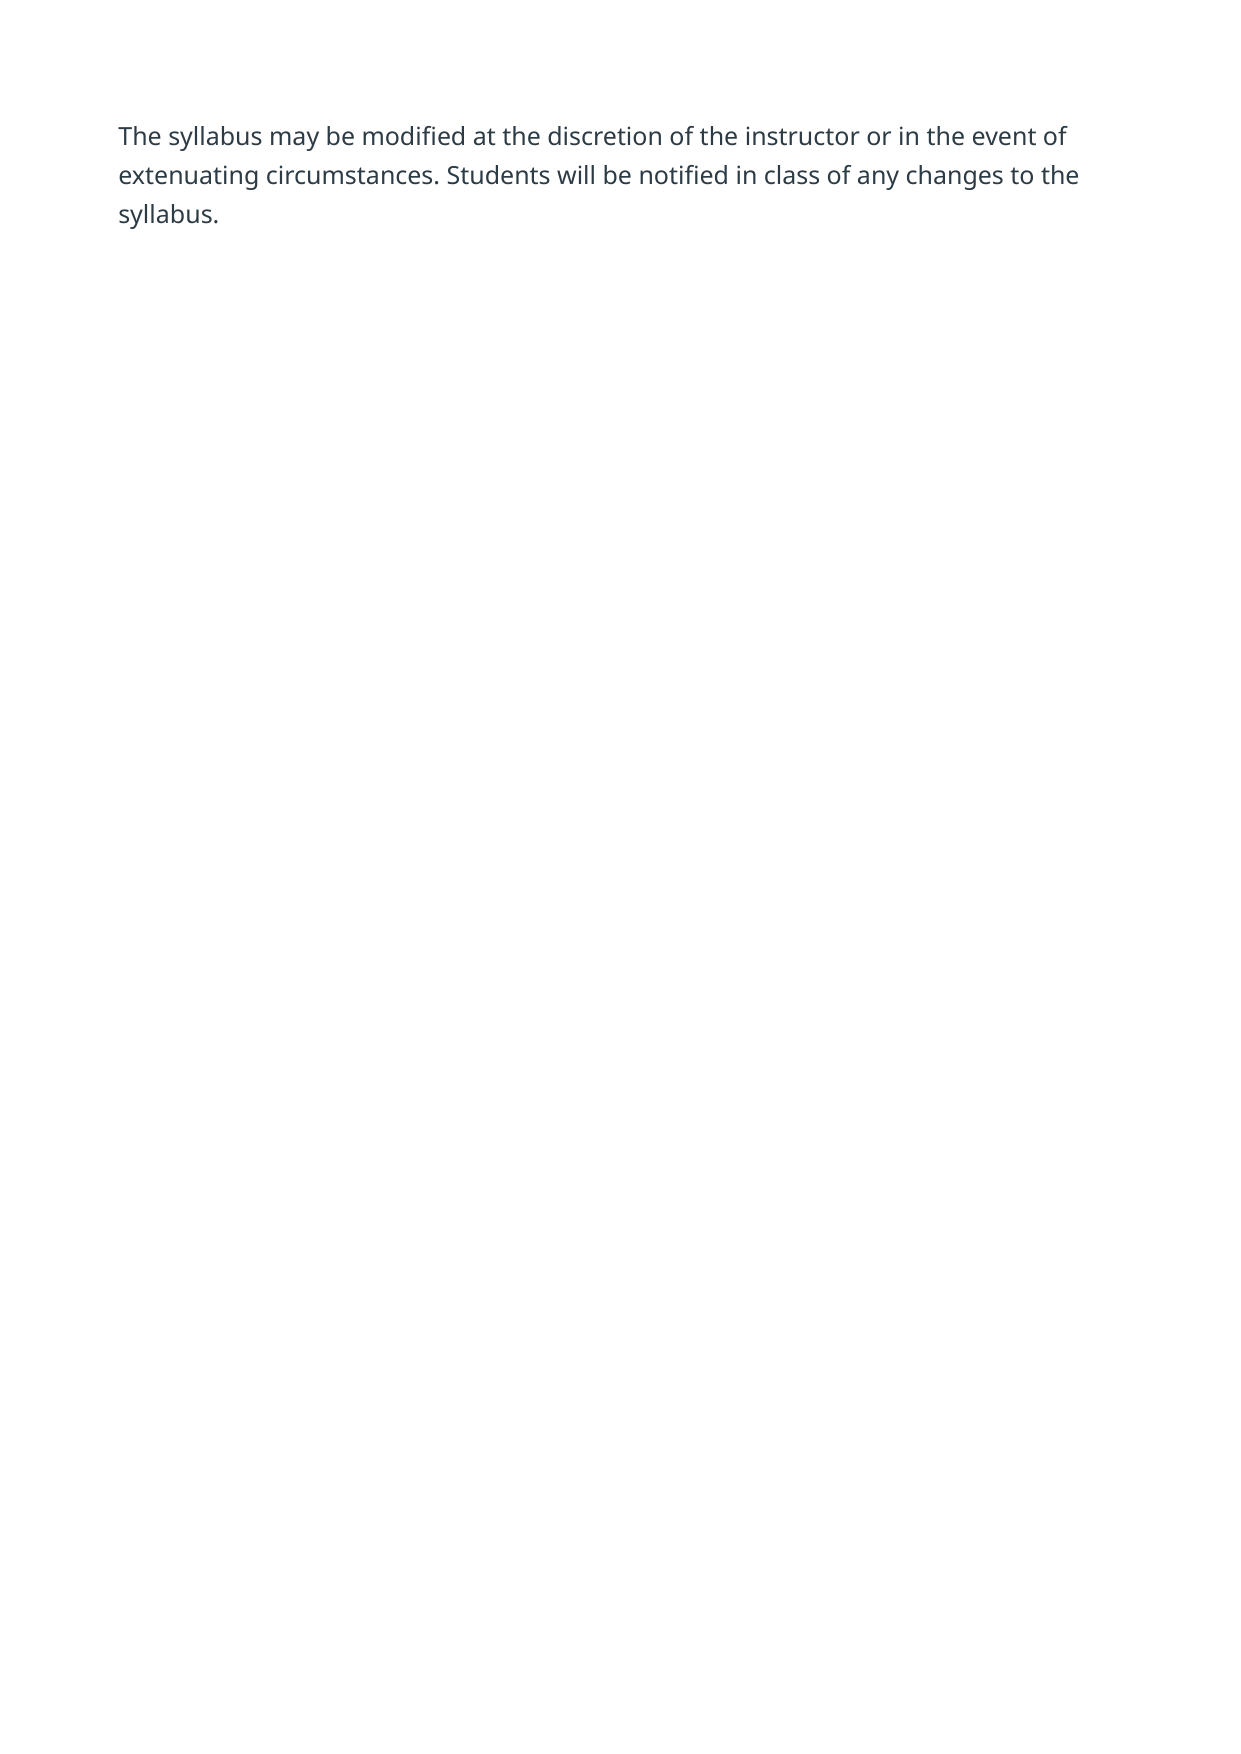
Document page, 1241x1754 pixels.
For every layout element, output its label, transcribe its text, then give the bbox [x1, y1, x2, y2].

text The syllabus may be modified at the discretion of the instructor or in the event of extenuating circumstances. Students will be notified in class of any changes to the syllabus. [118, 118, 1122, 231]
